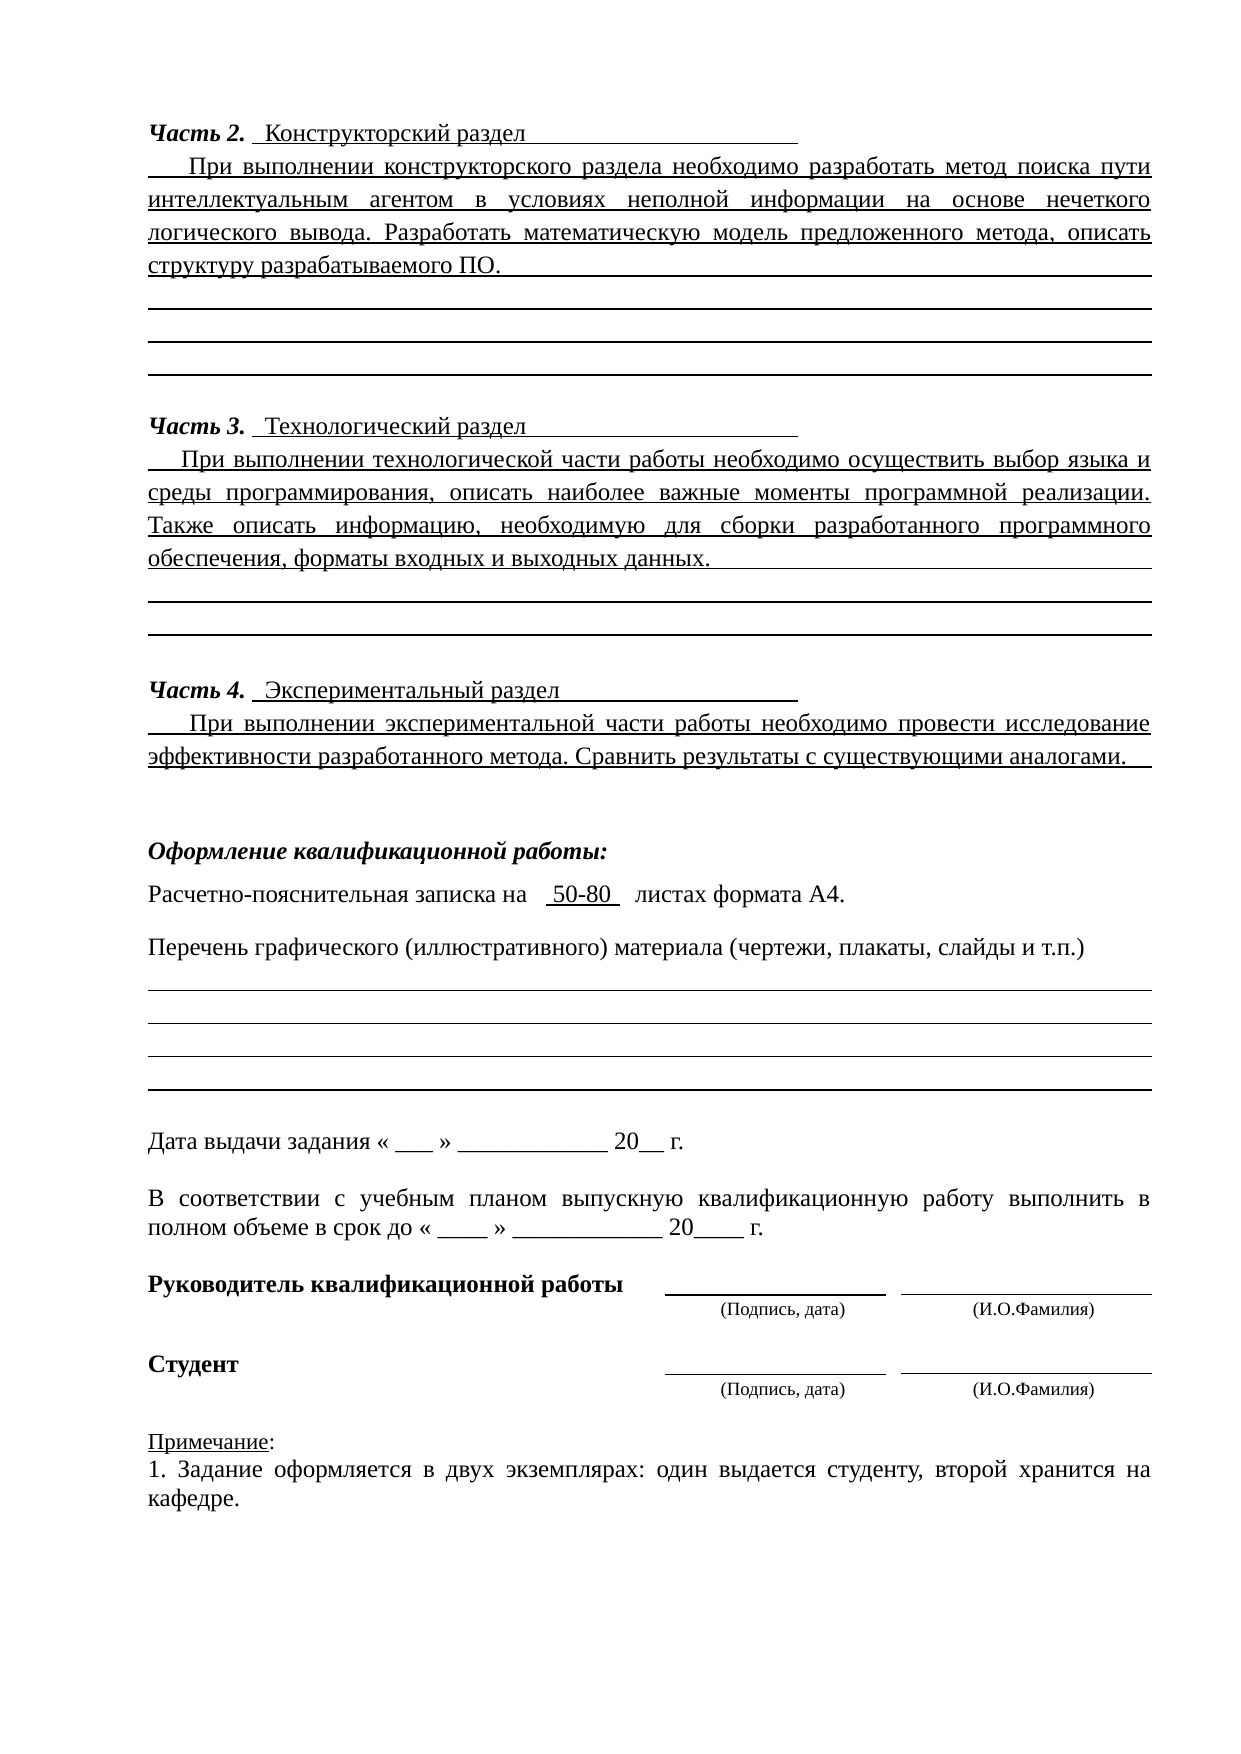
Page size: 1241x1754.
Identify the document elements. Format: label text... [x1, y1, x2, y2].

text структуру разрабатываемого ПО. [148, 244, 1152, 275]
text Оформление квалификационной работы: [148, 836, 1152, 865]
text интеллектуальным агентом в условиях неполной информации на основе нечеткого логического вывода. Разработать математическую модель предложенного метода, описать [148, 178, 1152, 242]
text Часть 4. Экспериментальный раздел [148, 675, 1152, 704]
text (Подпись, дата) (И.О.Фамилия) [148, 1377, 1152, 1399]
text При выполнении технологической части работы необходимо осуществить выбор языка и среды программирования, описать наиболее важные моменты программной реализации. Также описать информацию, необходимую для сборки разработанного программного [148, 444, 1152, 535]
text Руководитель квалификационной работы [148, 1269, 1152, 1298]
text Дата выдачи задания « ___ » ____________ 20__ г. [148, 1126, 1152, 1154]
text Перечень графического (иллюстративного) материала (чертежи, плакаты, слайды и т.п.) [148, 932, 1152, 961]
text Примечание: [148, 1428, 1152, 1454]
text Расчетно-пояснительная записка на 50-80 листах формата А4. [148, 879, 1152, 908]
text (Подпись, дата) (И.О.Фамилия) [148, 1298, 1152, 1320]
text При выполнении экспериментальной части работы необходимо провести исследование эффективности разработанного метода. Сравнить результаты с существующими аналогами. [148, 708, 1152, 766]
text При выполнении конструкторского раздела необходимо разработать метод поиска пути [148, 151, 1152, 176]
text Часть 3. Технологический раздел [148, 411, 1152, 440]
text Часть 2. Конструкторский раздел [148, 118, 1152, 147]
text В соответствии с учебным планом выпускную квалификационную работу выполнить в полном объеме в срок до « ____ » ____________ 20____ г. [148, 1183, 1152, 1241]
text обеспечения, форматы входных и выходных данных. [148, 537, 1152, 568]
text Студент [148, 1349, 1152, 1377]
text 1. Задание оформляется в двух экземплярах: один выдается студенту, второй хранится на кафедре. [148, 1454, 1152, 1512]
